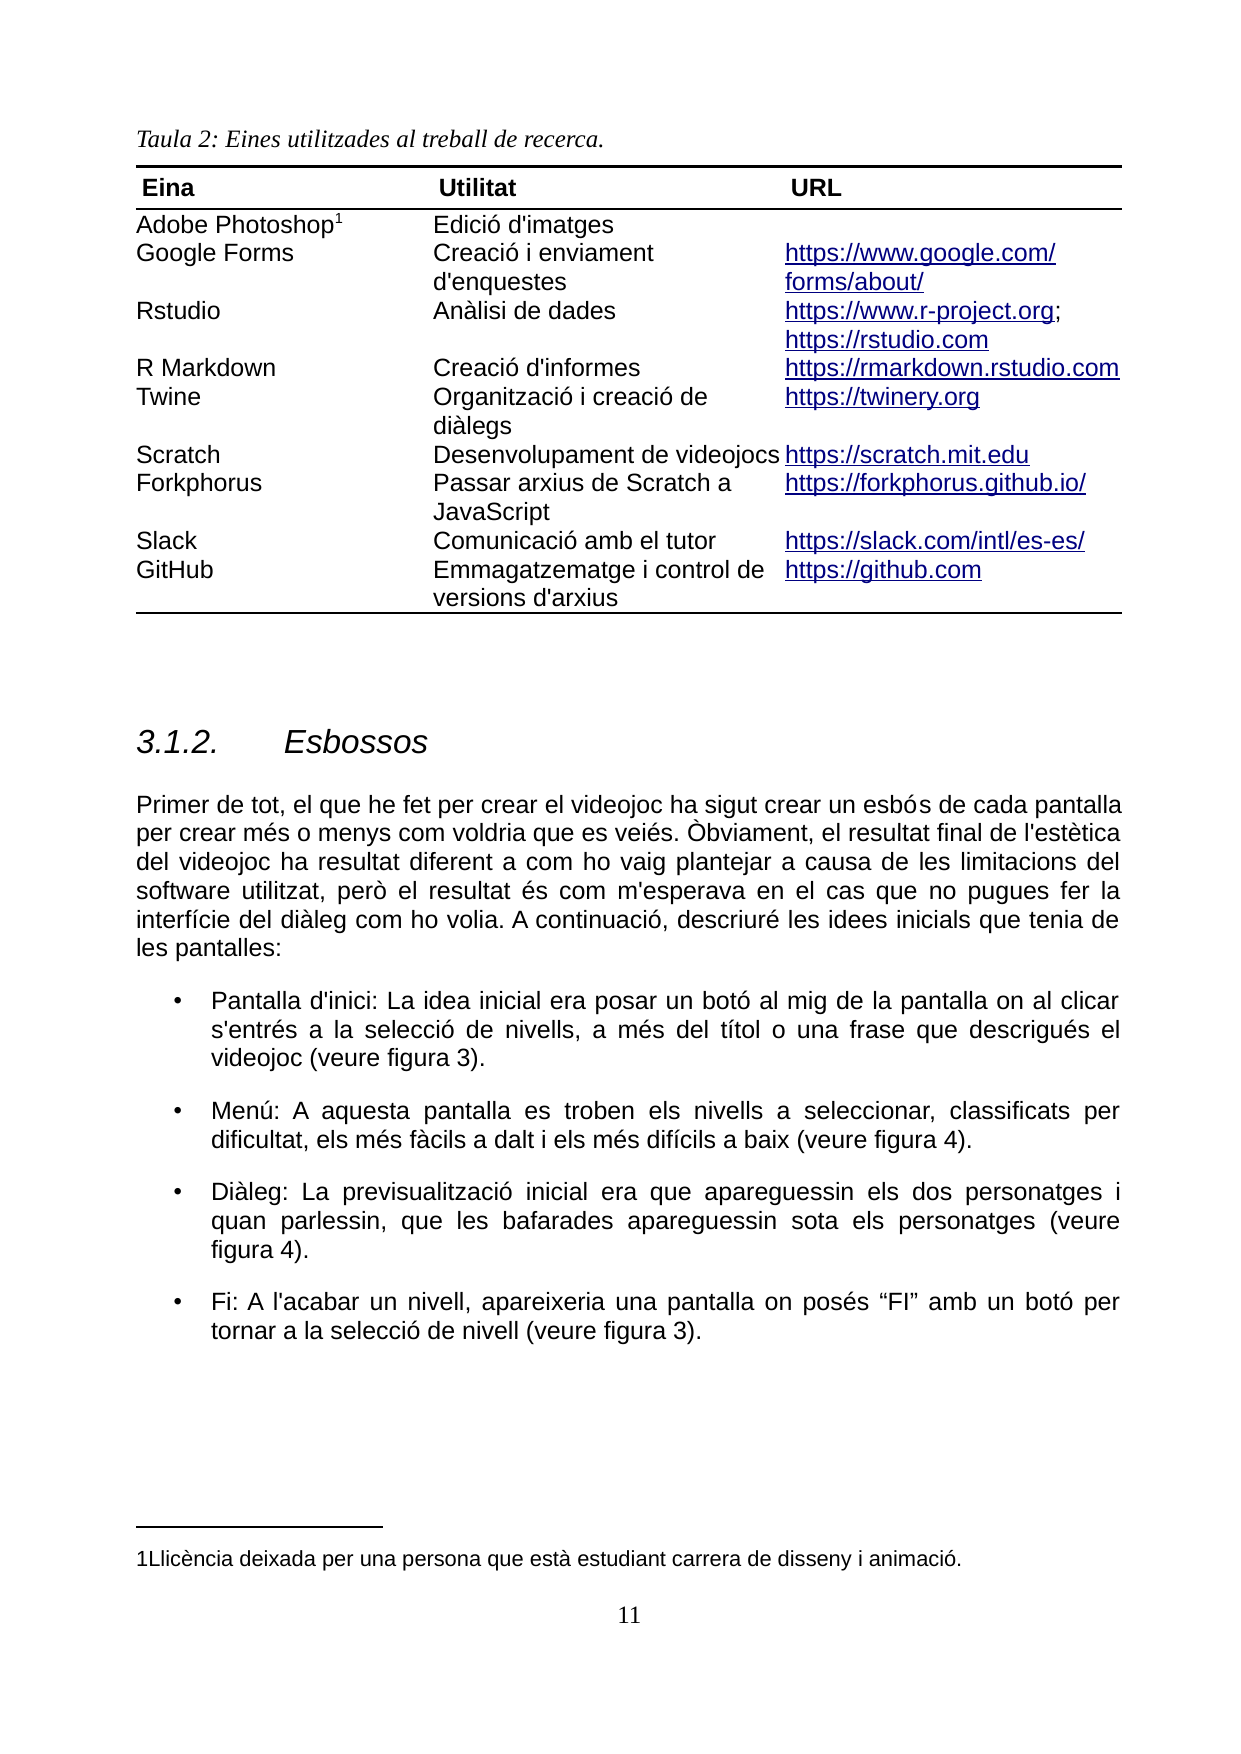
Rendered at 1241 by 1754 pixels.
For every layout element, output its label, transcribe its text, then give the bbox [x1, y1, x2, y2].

table_cell https://www.google.com/forms/about/ [785, 239, 1122, 296]
table_cell R Markdown [136, 354, 433, 382]
text Primer de tot, el que he fet per crear el videojoc ha sigut crear un esbós de cada pantalla per crear més o menys com voldria que es veiés. Òbviament, el resultat final de l'estètica del videojoc ha resultat diferent a com ho vaig plantejar a causa de les limitacions del software utilitzat, però el resultat és com m'esperava en el cas que no pugues fer la interfície del diàleg com ho volia. A continuació, descriuré les idees inicials que tenia de les pantalles: [136, 790, 1122, 962]
table_cell https://slack.com/intl/es-es/ [785, 526, 1122, 555]
table_cell Emmagatzematge i control de versions d'arxius [433, 555, 785, 612]
table_cell Rstudio [136, 296, 433, 353]
table_cell Organització i creació de diàlegs [433, 382, 785, 440]
table_cell Comunicació amb el tutor [433, 526, 785, 555]
table_header Eina [136, 168, 433, 208]
subtitle Esbossos [136, 722, 1122, 760]
table_cell Scratch [136, 440, 433, 468]
table_cell Adobe Photoshop [136, 210, 433, 238]
table_cell Twine [136, 382, 433, 440]
table_cell Forkphorus [136, 469, 433, 526]
table_cell Anàlisi de dades [433, 296, 785, 353]
list Diàleg: La previsualització inicial era que apareguessin els dos personatges i quan parlessin, que les bafarades apareguessin sota els personatges (veure figura 4). [173, 1177, 1122, 1263]
table_cell https://scratch.mit.edu [785, 440, 1122, 468]
table_cell https://rmarkdown.rstudio.com [785, 354, 1122, 382]
table_cell Creació d'informes [433, 354, 785, 382]
table_cell Passar arxius de Scratch a JavaScript [433, 469, 785, 526]
table_cell Edició d'imatges [433, 210, 785, 238]
table_cell Slack [136, 526, 433, 555]
list Menú: A aquesta pantalla es troben els nivells a seleccionar, classificats per dificultat, els més fàcils a dalt i els més difícils a baix (veure figura 4). [173, 1096, 1122, 1153]
table_cell https://twinery.org [785, 382, 1122, 440]
list Fi: A l'acabar un nivell, apareixeria una pantalla on posés “FI” amb un botó per tornar a la selecció de nivell (veure figura 3). [173, 1287, 1122, 1345]
table_cell Creació i enviament d'enquestes [433, 239, 785, 296]
table_header Utilitat [433, 168, 785, 208]
table_cell https://github.com [785, 555, 1122, 612]
table_cell https://www.r-project.org; https://rstudio.com [785, 296, 1122, 353]
table_cell https://forkphorus.github.io/ [785, 469, 1122, 526]
table_cell Desenvolupament de videojocs [433, 440, 785, 468]
table_cell [785, 210, 1122, 238]
table_cell GitHub [136, 555, 433, 612]
table_header URL [785, 168, 1122, 208]
table_cell Google Forms [136, 239, 433, 296]
text Taula 2: Eines utilitzades al treball de recerca. [136, 124, 1122, 153]
list Pantalla d'inici: La idea inicial era posar un botó al mig de la pantalla on al clicar s'entrés a la selecció de nivells, a més del títol o una frase que descrigués el videojoc (veure figura 3). [173, 986, 1122, 1072]
